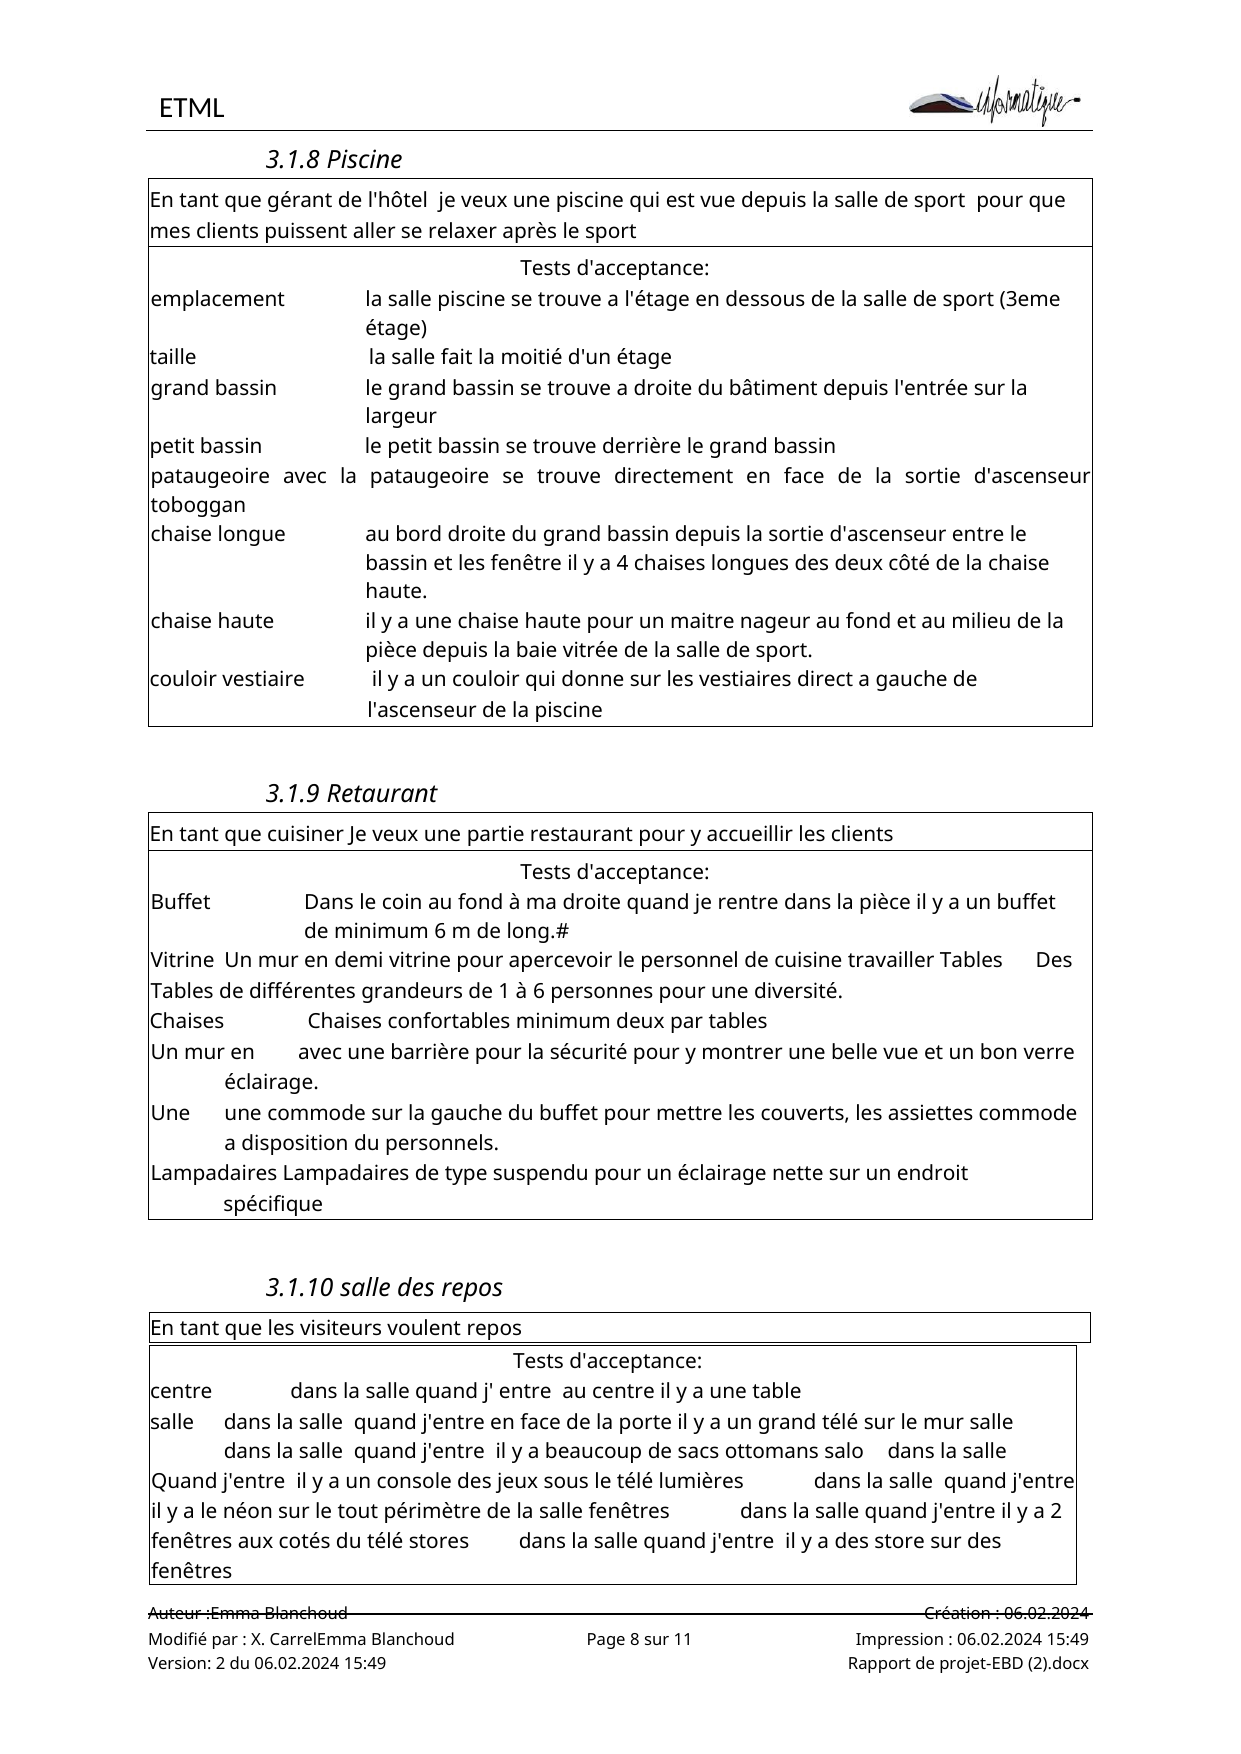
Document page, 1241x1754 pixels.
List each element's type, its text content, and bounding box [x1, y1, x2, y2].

table_cell Tests d'acceptance: emplacement la salle piscine se trouve a l'étage en dessous de la salle de sport (3eme étage) taille la salle fait la moitié d'un étage grand bassin le grand bassin se trouve a droite du bâtiment depuis l'entrée sur la largeur petit bassin le petit bassin se trouve derrière le grand bassin pataugeoire avec la pataugeoire se trouve directement en face de la sortie d'ascenseur toboggan chaise longue au bord droite du grand bassin depuis la sortie d'ascenseur entre le bassin et les fenêtre il y a 4 chaises longues des deux côté de la chaise haute. chaise haute il y a une chaise haute pour un maitre nageur au fond et au milieu de la pièce depuis la baie vitrée de la salle de sport. couloir vestiaire il y a un couloir qui donne sur les vestiaires direct a gauche de l'ascenseur de la piscine [149, 247, 1092, 726]
table_header En tant que cuisiner Je veux une partie restaurant pour y accueillir les clients [149, 813, 1092, 850]
table_cell Tests d'acceptance: Buffet Dans le coin au fond à ma droite quand je rentre dans la pièce il y a un buffet de minimum 6 m de long.# Vitrine Un mur en demi vitrine pour apercevoir le personnel de cuisine travailler Tables Des Tables de différentes grandeurs de 1 à 6 personnes pour une diversité. Chaises Chaises confortables minimum deux par tables Un mur en avec une barrière pour la sécurité pour y montrer une belle vue et un bon verre éclairage. Une une commode sur la gauche du buffet pour mettre les couverts, les assiettes commode a disposition du personnels. Lampadaires Lampadaires de type suspendu pour un éclairage nette sur un endroit spécifique [149, 851, 1092, 1219]
subtitle 3.1.8 Piscine [265, 131, 1093, 176]
table_header En tant que gérant de l'hôtel je veux une piscine qui est vue depuis la salle de sport pour que mes clients puissent aller se relaxer après le sport [149, 179, 1092, 246]
text salle dans la salle quand j'entre en face de la porte il y a un grand télé sur le mur salle dans la salle quand j'entre il y a beaucoup de sacs ottomans salo dans la salle Quand j'entre il y a un console des jeux sous le télé lumières dans la salle quand j'entre il y a le néon sur le tout périmètre de la salle fenêtres dans la salle quand j'entre il y a 2 fenêtres aux cotés du télé stores dans la salle quand j'entre il y a des store sur des fenêtres [150, 1406, 1076, 1584]
text En tant que les visiteurs voulent repos [150, 1313, 1090, 1342]
text centre dans la salle quand j' entre au centre il y a une table [150, 1375, 1076, 1405]
subtitle 3.1.10 salle des repos [265, 1269, 1093, 1303]
text Tests d'acceptance: [150, 1346, 1076, 1374]
subtitle [265, 103, 1093, 130]
subtitle 3.1.9 Retaurant [265, 776, 1093, 810]
